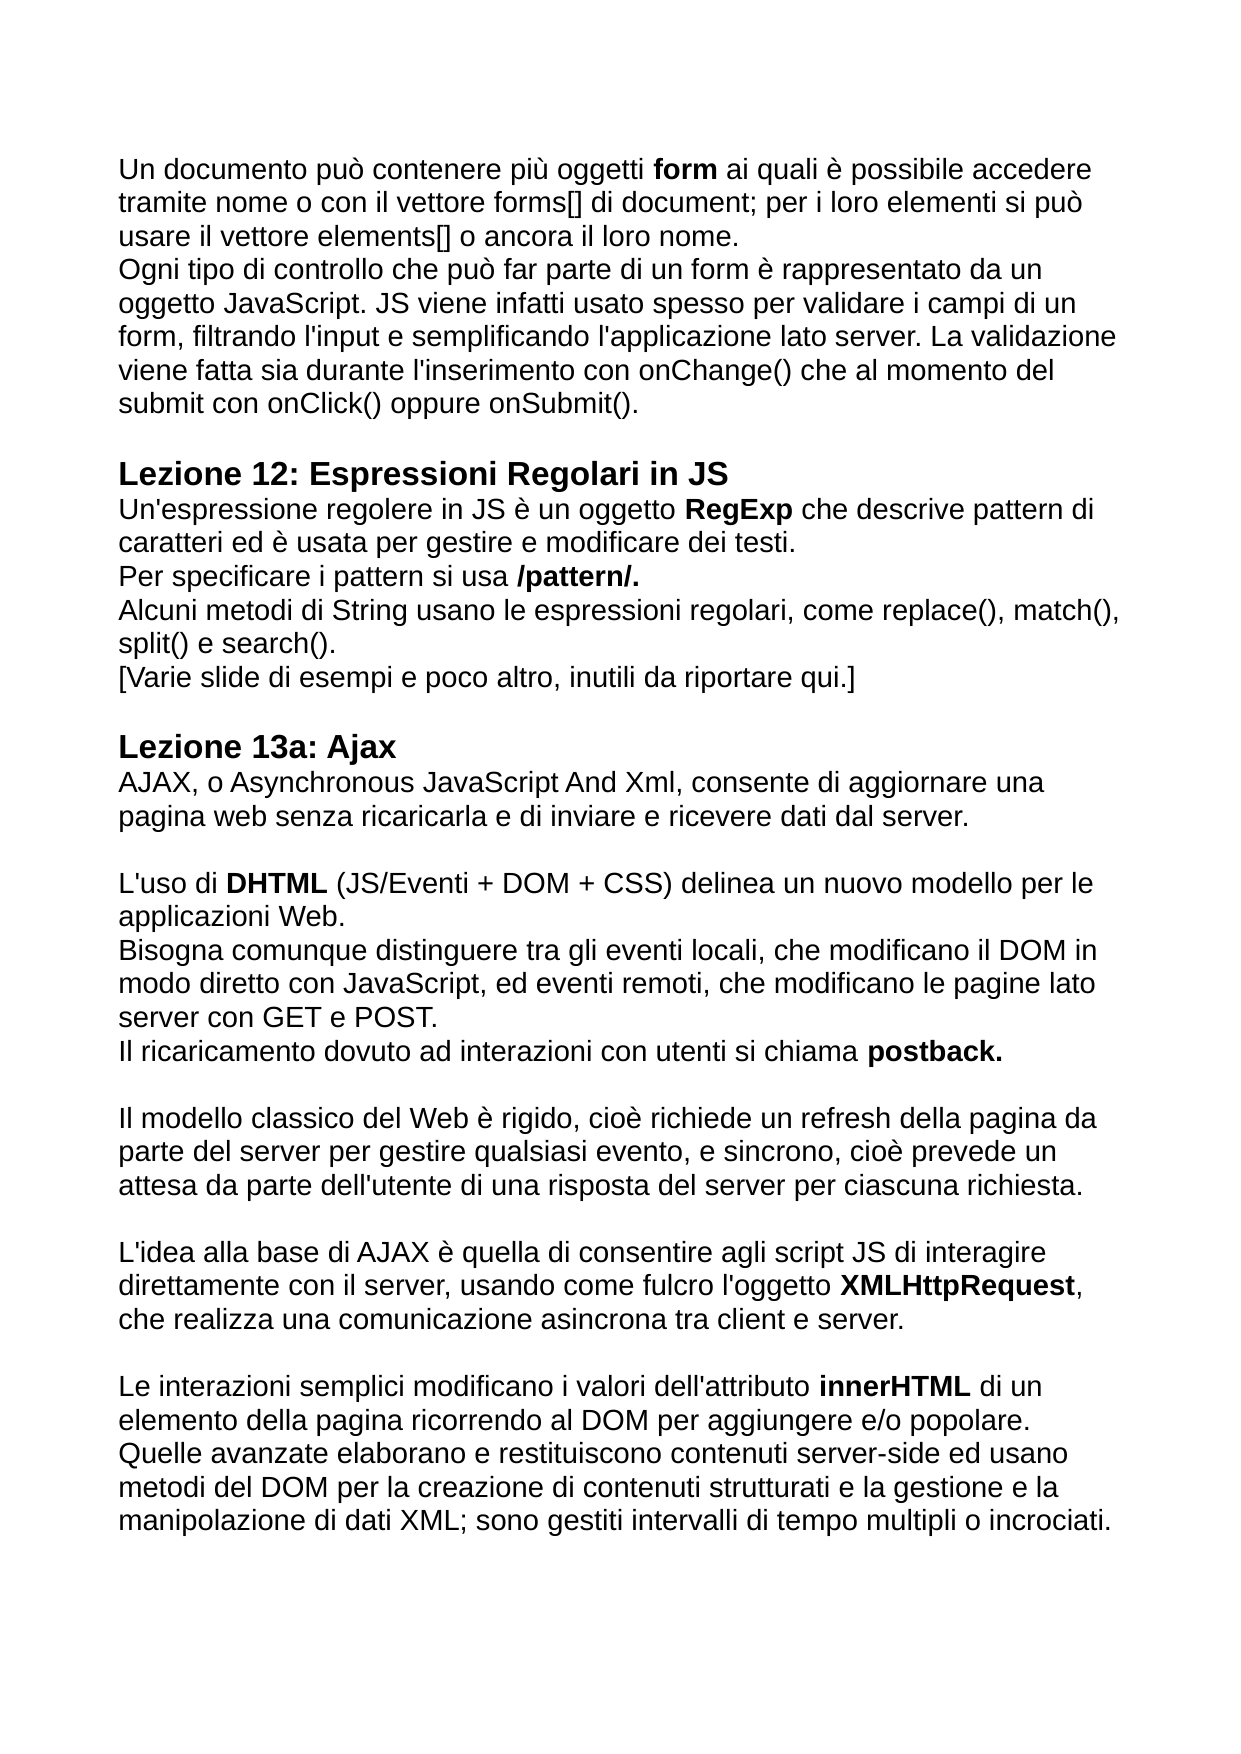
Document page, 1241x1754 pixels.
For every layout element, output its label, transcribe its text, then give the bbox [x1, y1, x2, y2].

text [Varie slide di esempi e poco altro, inutili da riportare qui.] [118, 660, 1122, 693]
text Un'espressione regolere in JS è un oggetto RegExp che descrive pattern di caratteri ed è usata per gestire e modificare dei testi. [118, 492, 1122, 559]
text L'idea alla base di AJAX è quella di consentire agli script JS di interagire direttamente con il server, usando come fulcro l'oggetto XMLHttpRequest, che realizza una comunicazione asincrona tra client e server. [118, 1235, 1122, 1335]
text AJAX, o Asynchronous JavaScript And Xml, consente di aggiornare una pagina web senza ricaricarla e di inviare e ricevere dati dal server. [118, 765, 1122, 832]
text Un documento può contenere più oggetti form ai quali è possibile accedere tramite nome o con il vettore forms[] di document; per i loro elementi si può usare il vettore elements[] o ancora il loro nome. [118, 152, 1122, 252]
text Le interazioni semplici modificano i valori dell'attributo innerHTML di un elemento della pagina ricorrendo al DOM per aggiungere e/o popolare. [118, 1369, 1122, 1436]
text Bisogna comunque distinguere tra gli eventi locali, che modificano il DOM in modo diretto con JavaScript, ed eventi remoti, che modificano le pagine lato server con GET e POST. [118, 933, 1122, 1033]
text Lezione 12: Espressioni Regolari in JS [118, 453, 1122, 492]
text Quelle avanzate elaborano e restituiscono contenuti server-side ed usano metodi del DOM per la creazione di contenuti strutturati e la gestione e la manipolazione di dati XML; sono gestiti intervalli di tempo multipli o incrociati. [118, 1436, 1122, 1537]
text Ogni tipo di controllo che può far parte di un form è rappresentato da un oggetto JavaScript. JS viene infatti usato spesso per validare i campi di un form, filtrando l'input e semplificando l'applicazione lato server. La validazione viene fatta sia durante l'inserimento con onChange() che al momento del submit con onClick() oppure onSubmit(). [118, 252, 1122, 420]
text Lezione 13a: Ajax [118, 727, 1122, 765]
text Il ricaricamento dovuto ad interazioni con utenti si chiama postback. [118, 1033, 1122, 1067]
text Alcuni metodi di String usano le espressioni regolari, come replace(), match(), split() e search(). [118, 593, 1122, 660]
text Per specificare i pattern si usa /pattern/. [118, 559, 1122, 593]
text Il modello classico del Web è rigido, cioè richiede un refresh della pagina da parte del server per gestire qualsiasi evento, e sincrono, cioè prevede un attesa da parte dell'utente di una risposta del server per ciascuna richiesta. [118, 1101, 1122, 1201]
text L'uso di DHTML (JS/Eventi + DOM + CSS) delinea un nuovo modello per le applicazioni Web. [118, 866, 1122, 933]
